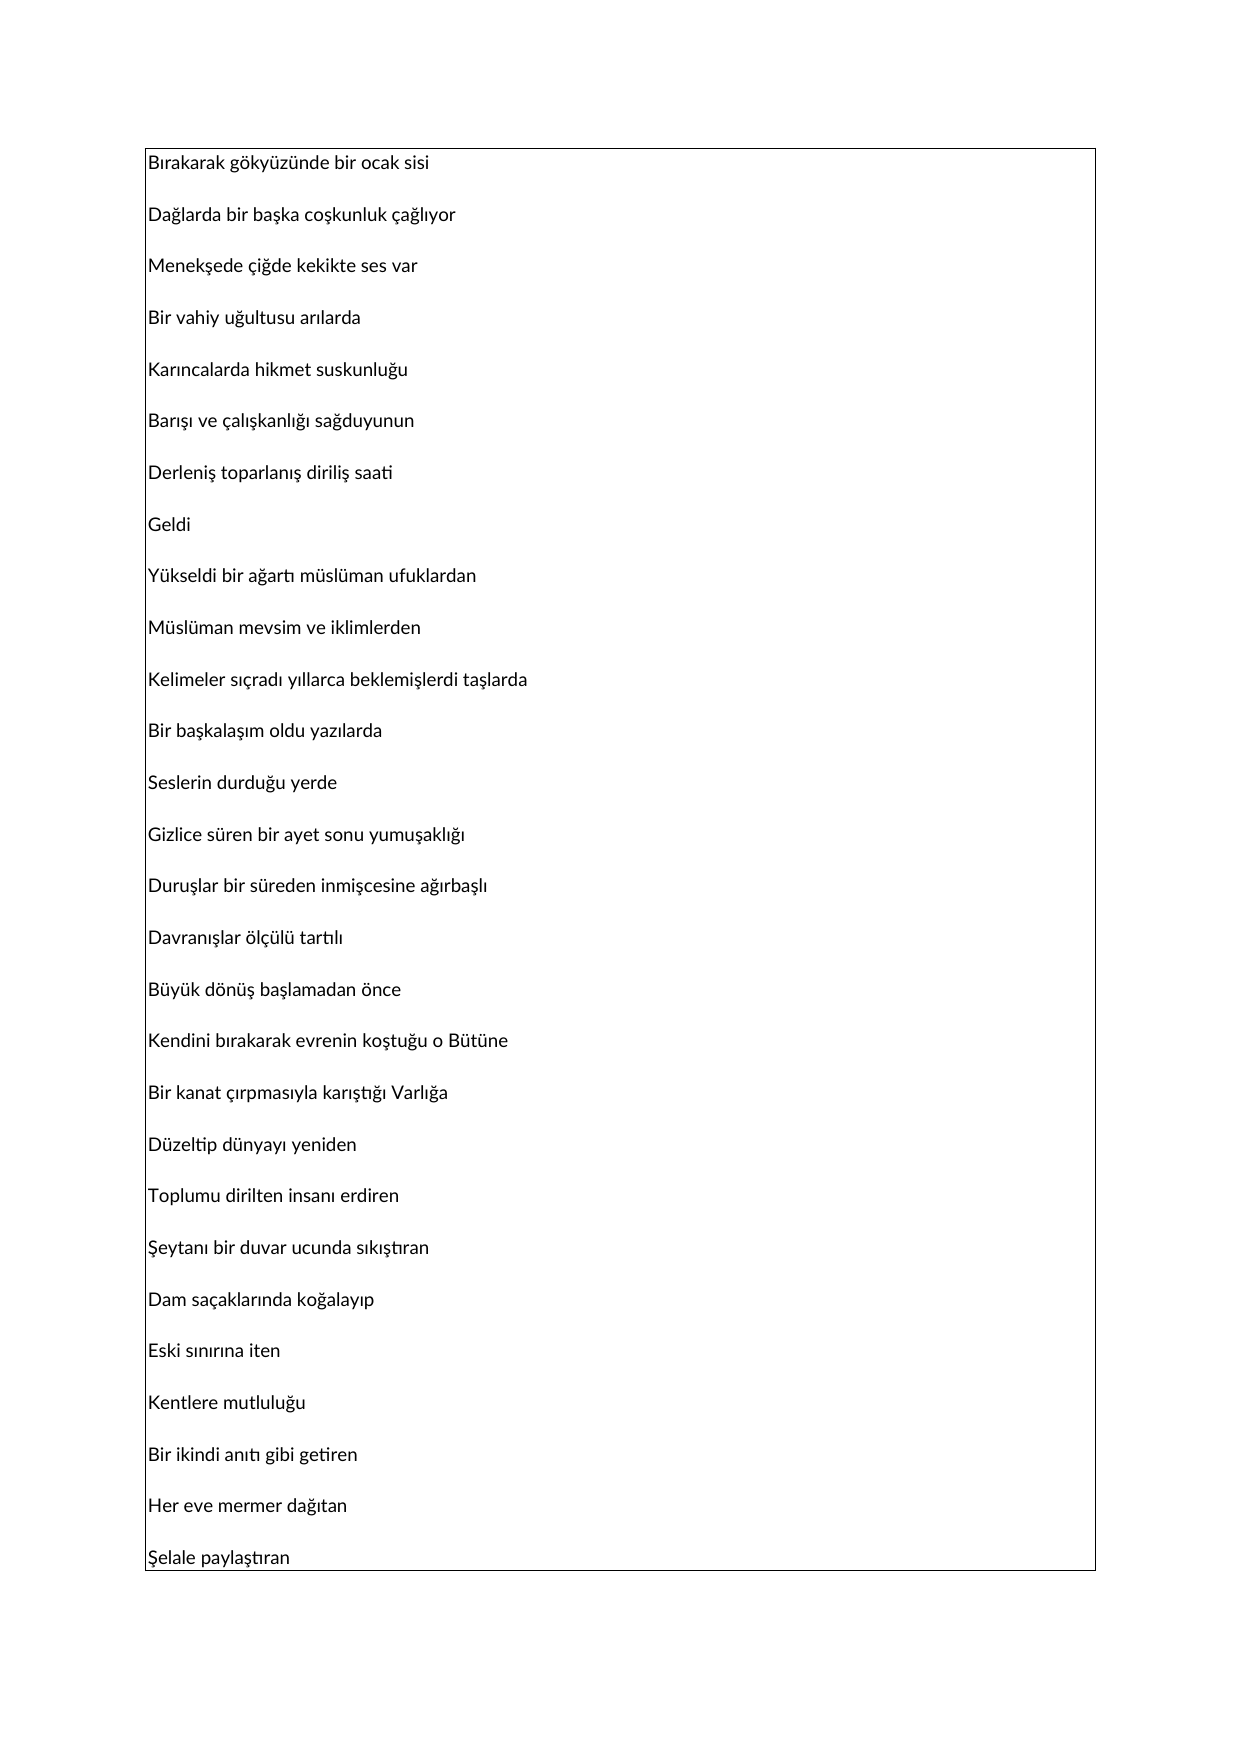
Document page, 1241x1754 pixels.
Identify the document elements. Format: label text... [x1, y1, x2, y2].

text Bir vahiy uğultusu arılarda [146, 303, 1095, 328]
text Derleniş toparlanış diriliş saati [146, 458, 1095, 483]
text Duruşlar bir süreden inmişcesine ağırbaşlı [146, 871, 1095, 897]
text Seslerin durduğu yerde [146, 768, 1095, 793]
text Eski sınırına iten [146, 1336, 1095, 1362]
text Her eve mermer dağıtan [146, 1491, 1095, 1517]
text Dam saçaklarında koğalayıp [146, 1284, 1095, 1310]
text Yükseldi bir ağartı müslüman ufuklardan [146, 561, 1095, 587]
text Kendini bırakarak evrenin koştuğu o Bütüne [146, 1026, 1095, 1052]
text Bir başkalaşım oldu yazılarda [146, 716, 1095, 742]
text Kelimeler sıçradı yıllarca beklemişlerdi taşlarda [146, 664, 1095, 690]
text Düzeltip dünyayı yeniden [146, 1129, 1095, 1155]
text Barışı ve çalışkanlığı sağduyunun [146, 406, 1095, 432]
text Dağlarda bir başka coşkunluk çağlıyor [146, 199, 1095, 225]
text Müslüman mevsim ve iklimlerden [146, 613, 1095, 638]
text Davranışlar ölçülü tartılı [146, 923, 1095, 948]
text Toplumu dirilten insanı erdiren [146, 1181, 1095, 1207]
text Şelale paylaştıran [146, 1543, 1095, 1570]
text Bırakarak gökyüzünde bir ocak sisi [146, 149, 1095, 173]
text Gizlice süren bir ayet sonu yumuşaklığı [146, 819, 1095, 845]
text Bir ikindi anıtı gibi getiren [146, 1439, 1095, 1465]
text Menekşede çiğde kekikte ses var [146, 251, 1095, 277]
text Kentlere mutluluğu [146, 1388, 1095, 1413]
text Geldi [146, 509, 1095, 535]
text Büyük dönüş başlamadan önce [146, 974, 1095, 1000]
text Şeytanı bir duvar ucunda sıkıştıran [146, 1233, 1095, 1258]
text Bir kanat çırpmasıyla karıştığı Varlığa [146, 1078, 1095, 1103]
text Karıncalarda hikmet suskunluğu [146, 354, 1095, 380]
